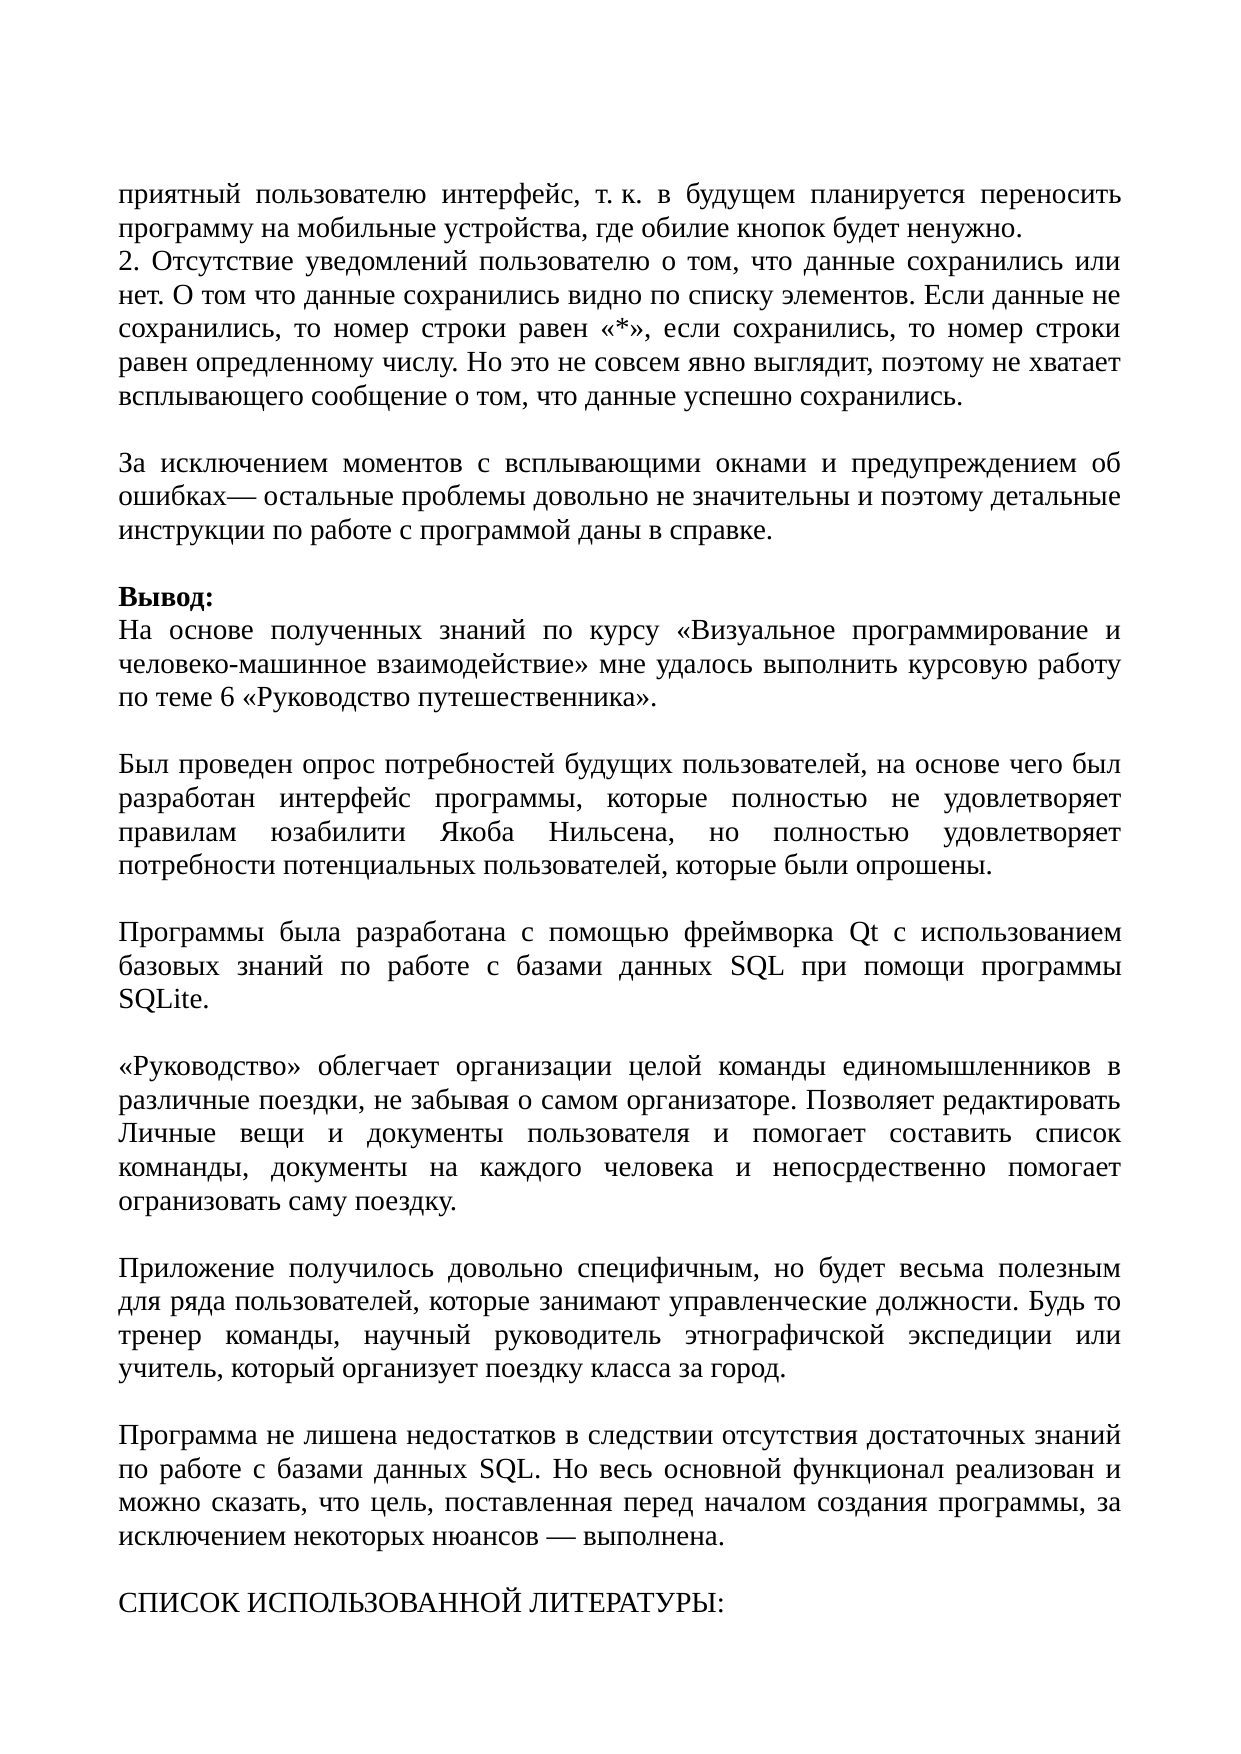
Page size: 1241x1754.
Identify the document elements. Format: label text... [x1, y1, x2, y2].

text Был проведен опрос потребностей будущих пользователей, на основе чего был разработан интерфейс программы, которые полностью не удовлетворяет правилам юзабилити Якоба Нильсена, но полностью удовлетворяет потребности потенциальных пользователей, которые были опрошены. [118, 747, 1122, 881]
text Программы была разработана с помощью фреймворка Qt с использованием базовых знаний по работе с базами данных SQL при помощи программы SQLite. [118, 914, 1122, 1015]
text СПИСОК ИСПОЛЬЗОВАННОЙ ЛИТЕРАТУРЫ: [118, 1585, 1122, 1619]
text Вывод: [118, 579, 1122, 612]
text Приложение получилось довольно специфичным, но будет весьма полезным для ряда пользователей, которые занимают управленческие должности. Будь то тренер команды, научный руководитель этнографичской экспедиции или учитель, который организует поездку класса за город. [118, 1250, 1122, 1384]
text На основе полученных знаний по курсу «Визуальное программирование и человеко-машинное взаимодействие» мне удалось выполнить курсовую работу по теме 6 «Руководство путешественника». [118, 612, 1122, 713]
text «Руководство» облегчает организации целой команды единомышленников в различные поездки, не забывая о самом организаторе. Позволяет редактировать Личные вещи и документы пользователя и помогает составить список комнанды, документы на каждого человека и непосрдественно помогает огранизовать саму поездку. [118, 1048, 1122, 1216]
text приятный пользователю интерфейс, т. к. в будущем планируется переносить программу на мобильные устройства, где обилие кнопок будет ненужно. [118, 176, 1122, 243]
text За исключением моментов с всплывающими окнами и предупреждением об ошибках— остальные проблемы довольно не значительны и поэтому детальные инструкции по работе с программой даны в справке. [118, 445, 1122, 545]
text Программа не лишена недостатков в следствии отсутствия достаточных знаний по работе с базами данных SQL. Но весь основной функционал реализован и можно сказать, что цель, поставленная перед началом создания программы, за исключением некоторых нюансов — выполнена. [118, 1417, 1122, 1552]
text 2. Отсутствие уведомлений пользователю о том, что данные сохранились или нет. О том что данные сохранились видно по списку элементов. Если данные не сохранились, то номер строки равен «*», если сохранились, то номер строки равен опредленному числу. Но это не совсем явно выглядит, поэтому не хватает всплывающего сообщение о том, что данные успешно сохранились. [118, 243, 1122, 411]
